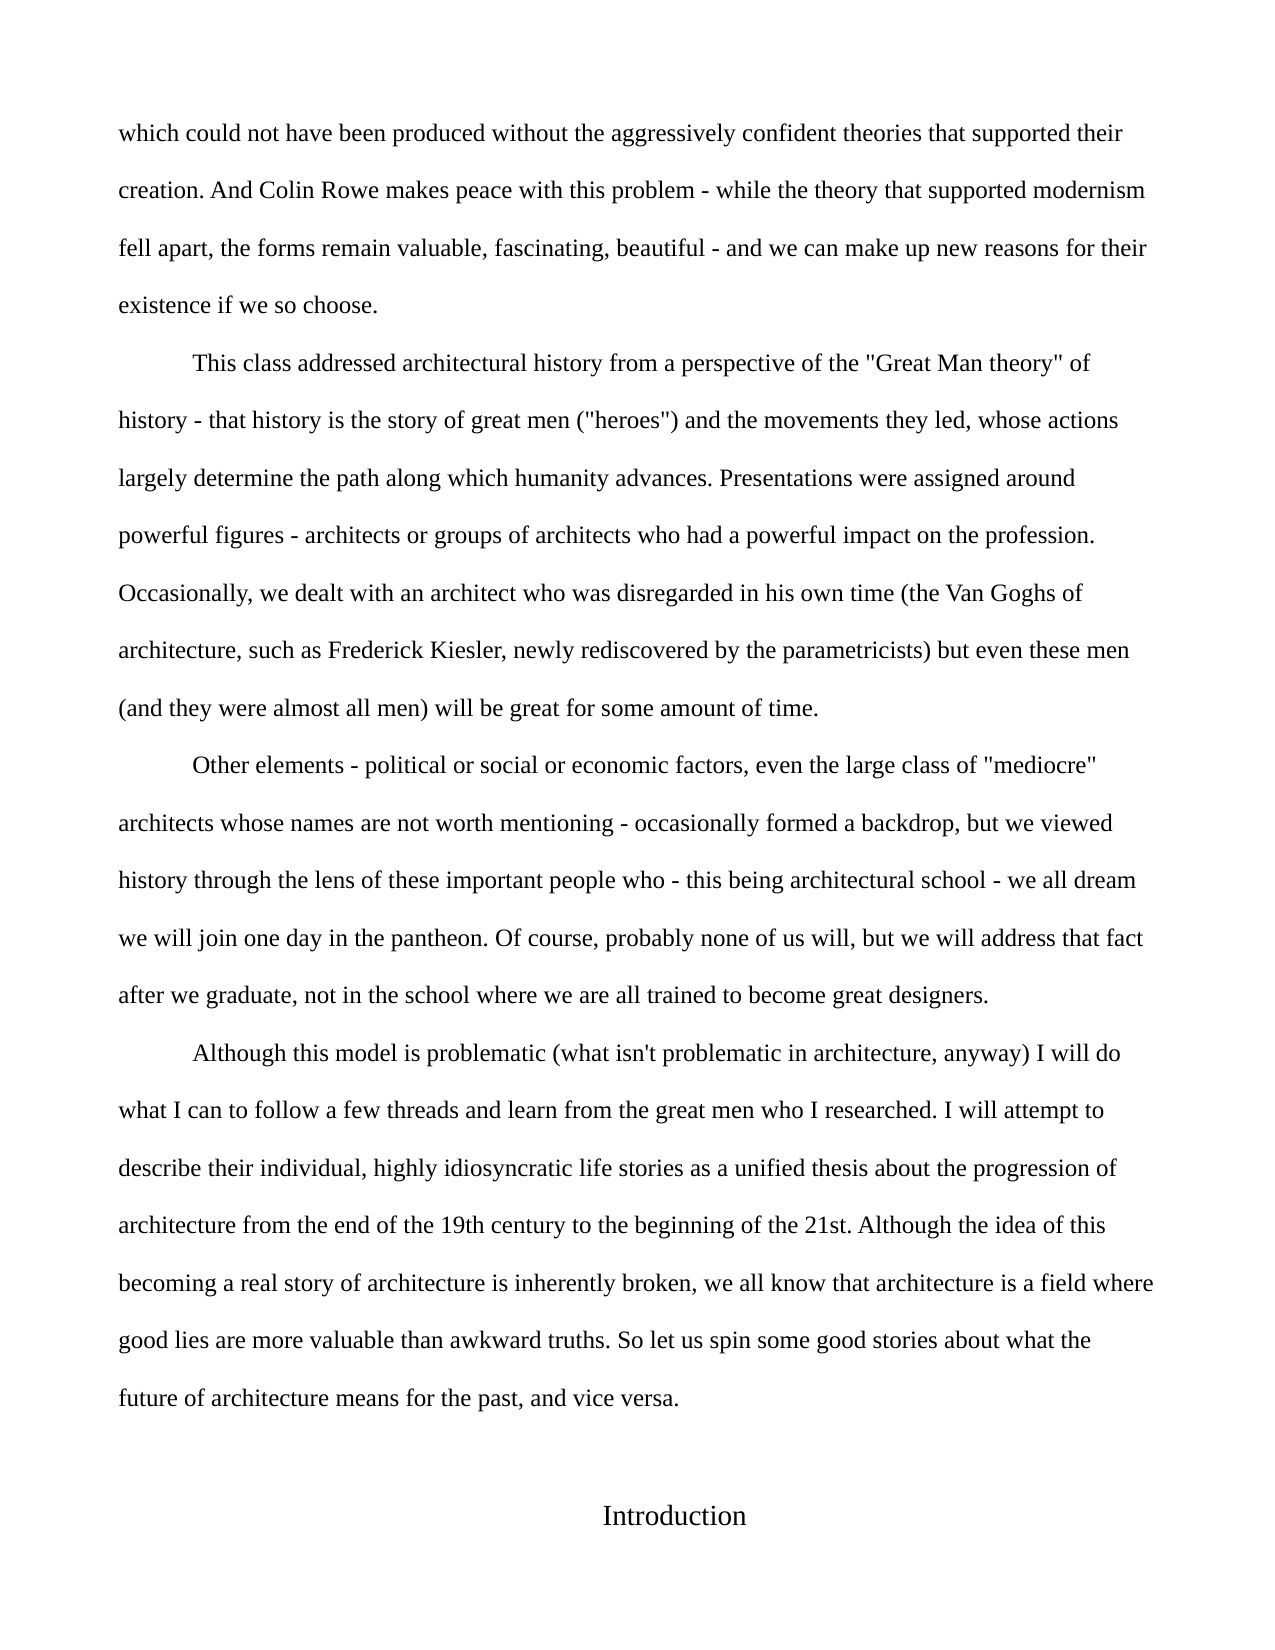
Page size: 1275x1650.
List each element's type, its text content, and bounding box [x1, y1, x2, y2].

text This class addressed architectural history from a perspective of the "Great Man theory" of history - that history is the story of great men ("heroes") and the movements they led, whose actions largely determine the path along which humanity advances. Presentations were assigned around powerful figures - architects or groups of architects who had a powerful impact on the profession. Occasionally, we dealt with an architect who was disregarded in his own time (the Van Goghs of architecture, such as Frederick Kiesler, newly rediscovered by the parametricists) but even these men (and they were almost all men) will be great for some amount of time. [118, 348, 1157, 722]
text which could not have been produced without the aggressively confident theories that supported their creation. And Colin Rowe makes peace with this problem - while the theory that supported modernism fell apart, the forms remain valuable, fascinating, beautiful - and we can make up new reasons for their existence if we so choose. [118, 118, 1157, 319]
text Introduction [118, 1498, 1157, 1532]
text Other elements - political or social or economic factors, even the large class of "mediocre" architects whose names are not worth mentioning - occasionally formed a backdrop, but we viewed history through the lens of these important people who - this being architectural school - we all dream we will join one day in the pantheon. Of course, probably none of us will, but we will address that fact after we graduate, not in the school where we are all trained to become great designers. [118, 751, 1157, 1009]
text Although this model is problematic (what isn't problematic in architecture, anyway) I will do what I can to follow a few threads and learn from the great men who I researched. I will attempt to describe their individual, highly idiosyncratic life stories as a unified thesis about the progression of architecture from the end of the 19th century to the beginning of the 21st. Although the idea of this becoming a real story of architecture is inherently broken, we all know that architecture is a field where good lies are more valuable than awkward truths. So let us spin some good stories about what the future of architecture means for the past, and vice versa. [118, 1038, 1157, 1412]
